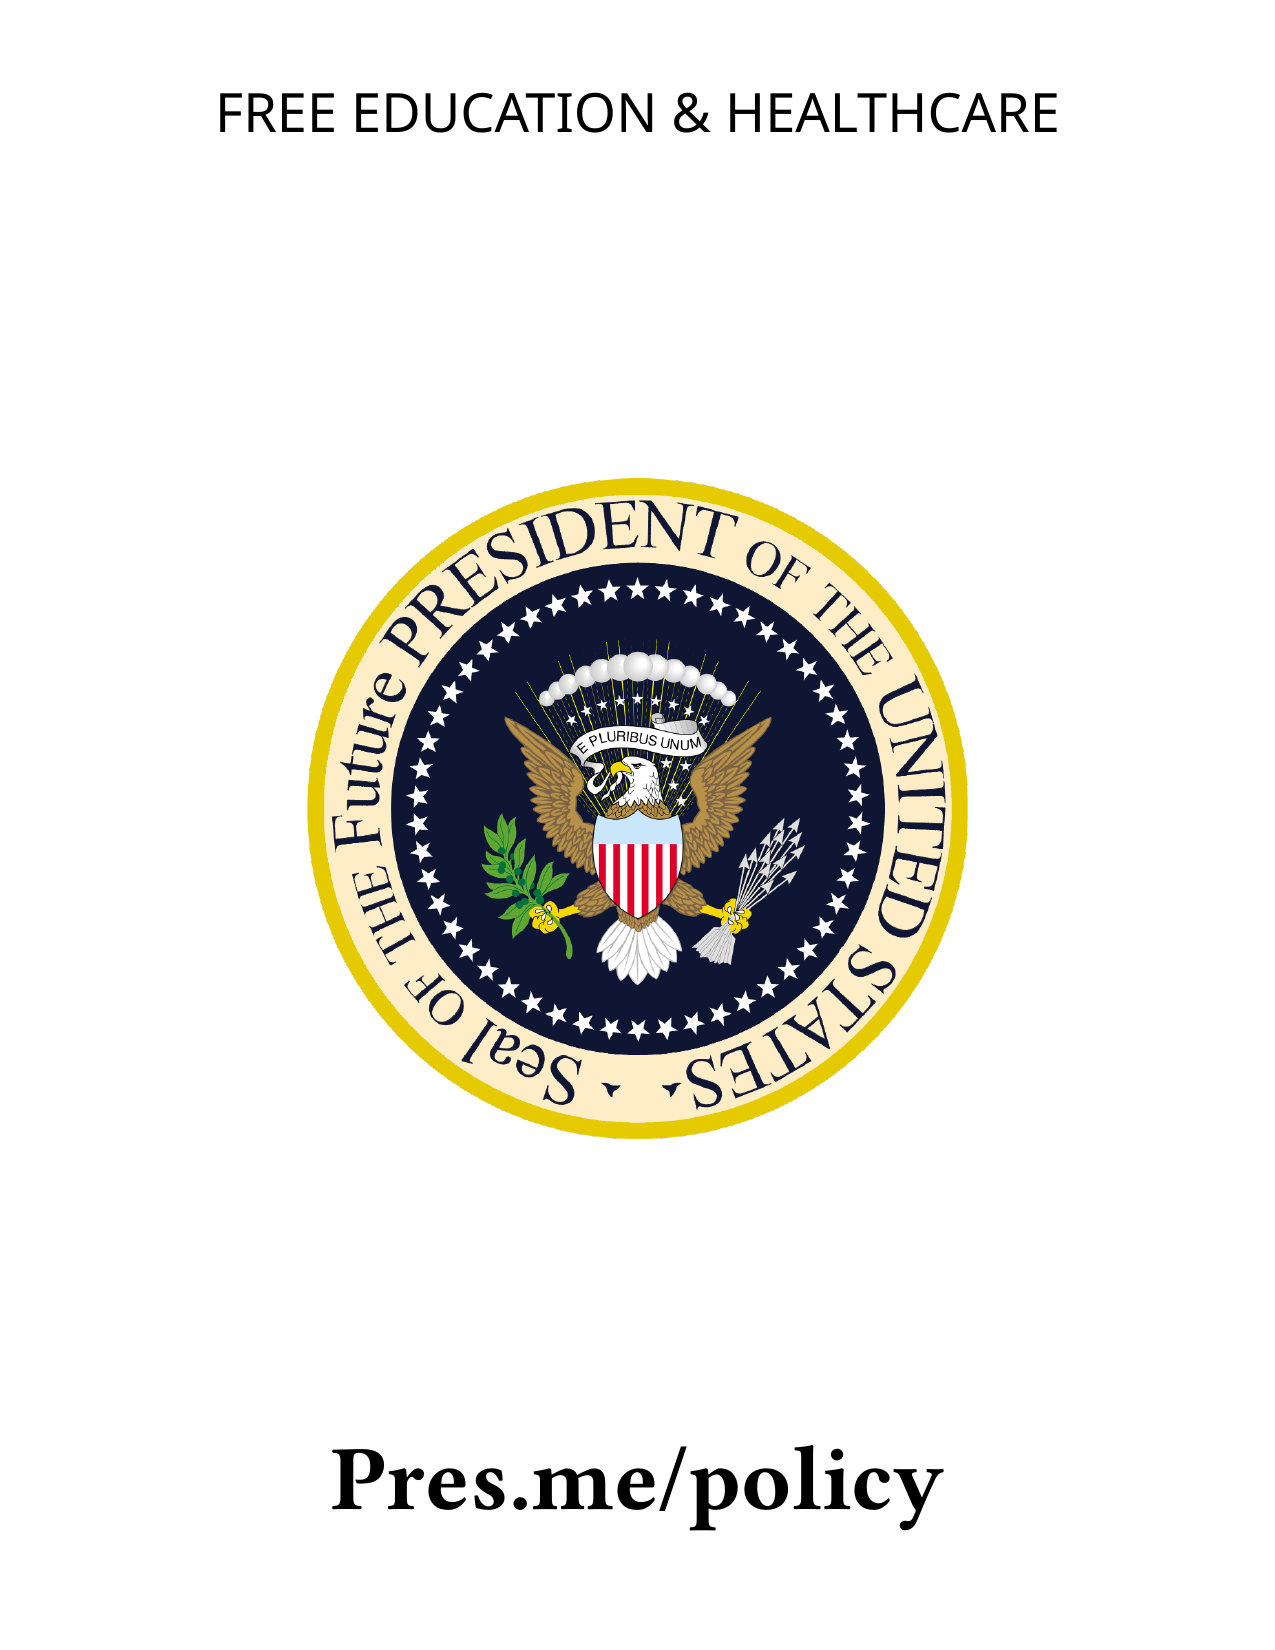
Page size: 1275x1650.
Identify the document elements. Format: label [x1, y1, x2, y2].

picture [307, 478, 968, 1139]
